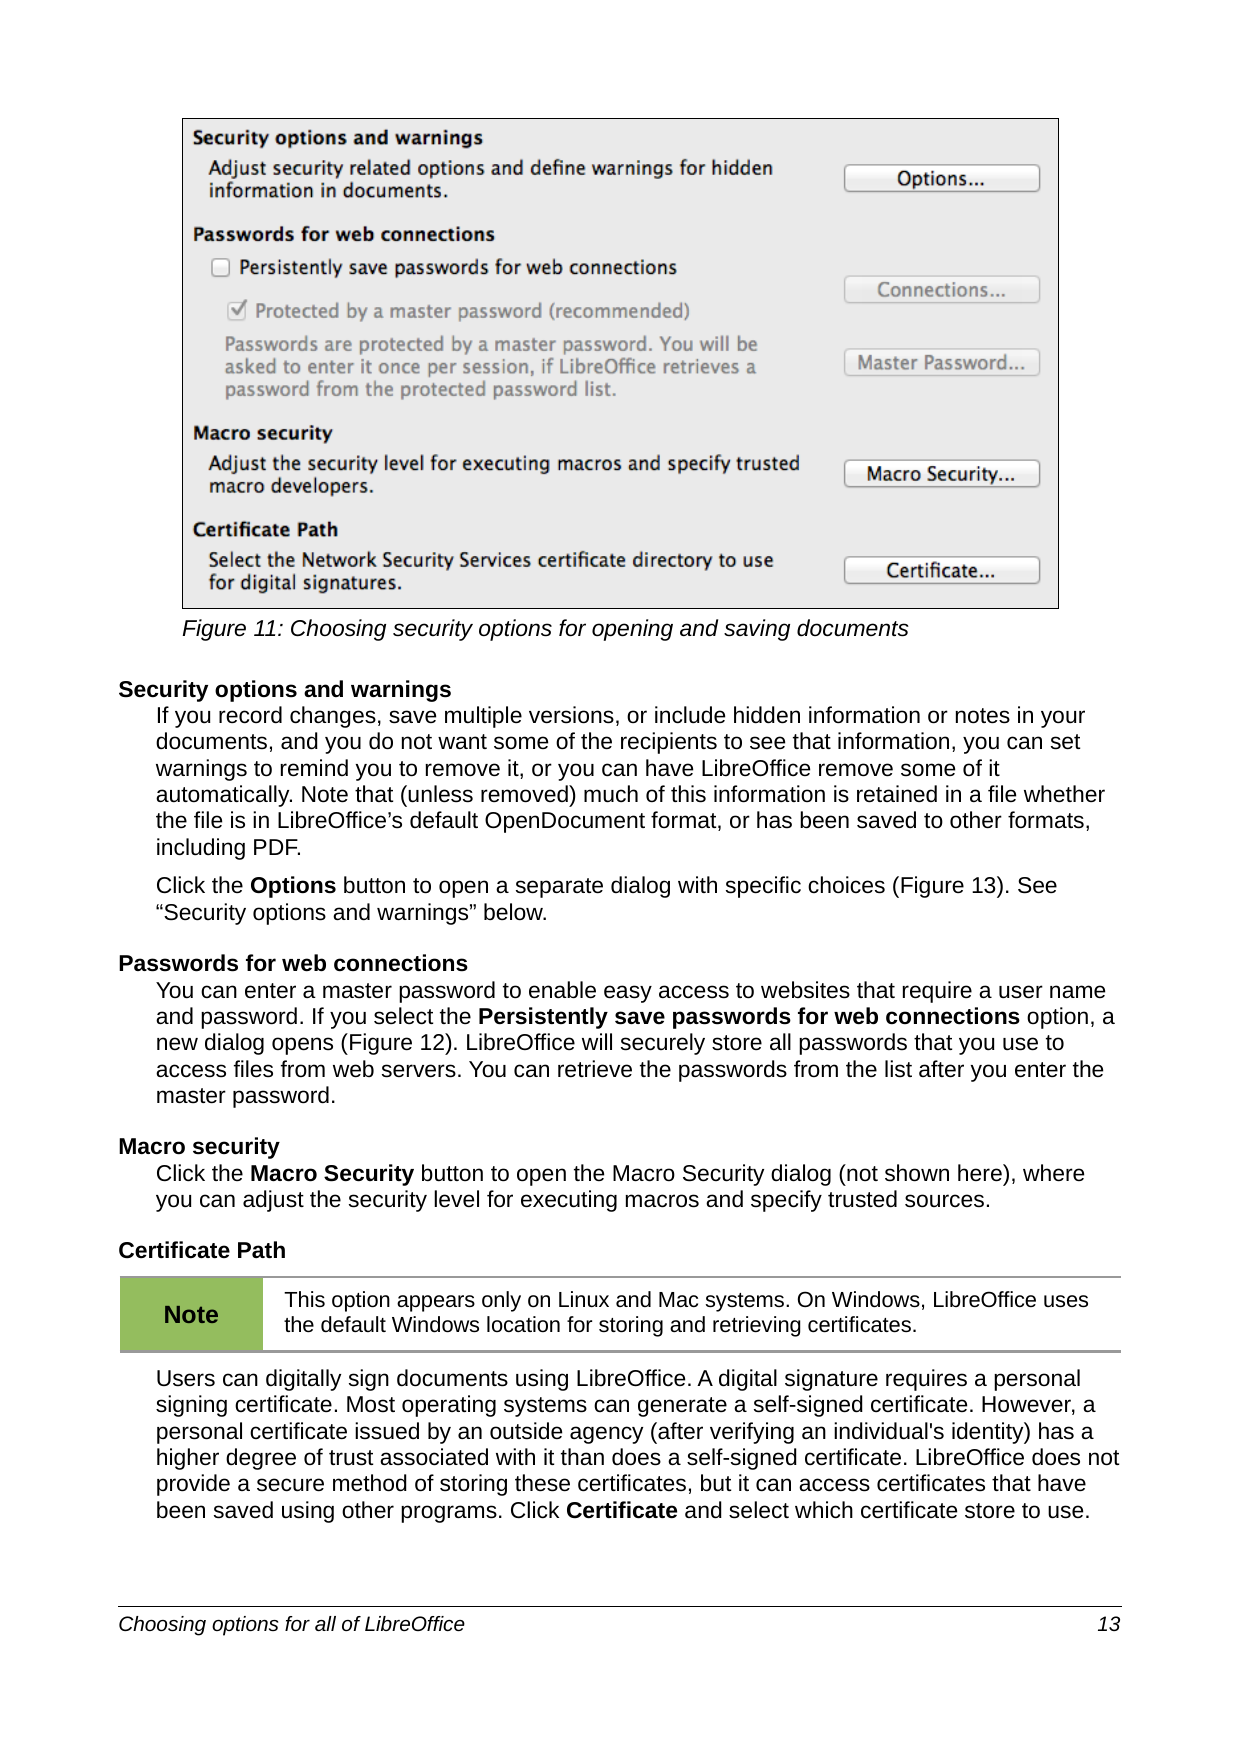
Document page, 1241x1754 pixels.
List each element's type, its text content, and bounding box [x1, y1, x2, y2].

text If you record changes, save multiple versions, or include hidden information or notes in your documents, and you do not want some of the recipients to see that information, you can set warnings to remind you to remove it, or you can have LibreOffice remove some of it automatically. Note that (unless removed) much of this information is retained in a file whether the file is in LibreOffice’s default OpenDocument format, or has been saved to other formats, including PDF. [156, 702, 1122, 860]
text Users can digitally sign documents using LibreOffice. A digital signature requires a personal signing certificate. Most operating systems can generate a self-signed certificate. However, a personal certificate issued by an outside agency (after verifying an individual's identity) has a higher degree of trust associated with it than does a self-signed certificate. LibreOffice does not provide a secure method of storing these certificates, but it can access certificates that have been saved using other programs. Click Certificate and select which certificate store to use. [156, 1365, 1122, 1523]
table_header Note [120, 1278, 263, 1350]
text Security options and warnings [118, 676, 1122, 702]
picture [183, 119, 1058, 608]
text Click the Macro Security button to open the Macro Security dialog (not shown here), where you can adjust the security level for executing macros and specify trusted sources. [156, 1160, 1122, 1212]
text Figure 11: Choosing security options for opening and saving documents [182, 614, 1058, 641]
text Passwords for web connections [118, 950, 1122, 977]
text Certificate Path [118, 1237, 1122, 1264]
text You can enter a master password to enable easy access to websites that require a user name and password. If you select the Persistently save passwords for web connections option, a new dialog opens (Figure 12). LibreOffice will securely store all passwords that you use to access files from web servers. You can retrieve the passwords from the list after you enter the master password. [156, 977, 1122, 1108]
table_header This option appears only on Linux and Mac systems. On Windows, LibreOffice uses the default Windows location for storing and retrieving certificates. [263, 1278, 1121, 1350]
text Click the Options button to open a separate dialog with specific choices (Figure 13). See “Security options and warnings” below. [156, 872, 1122, 925]
text Macro security [118, 1133, 1122, 1160]
